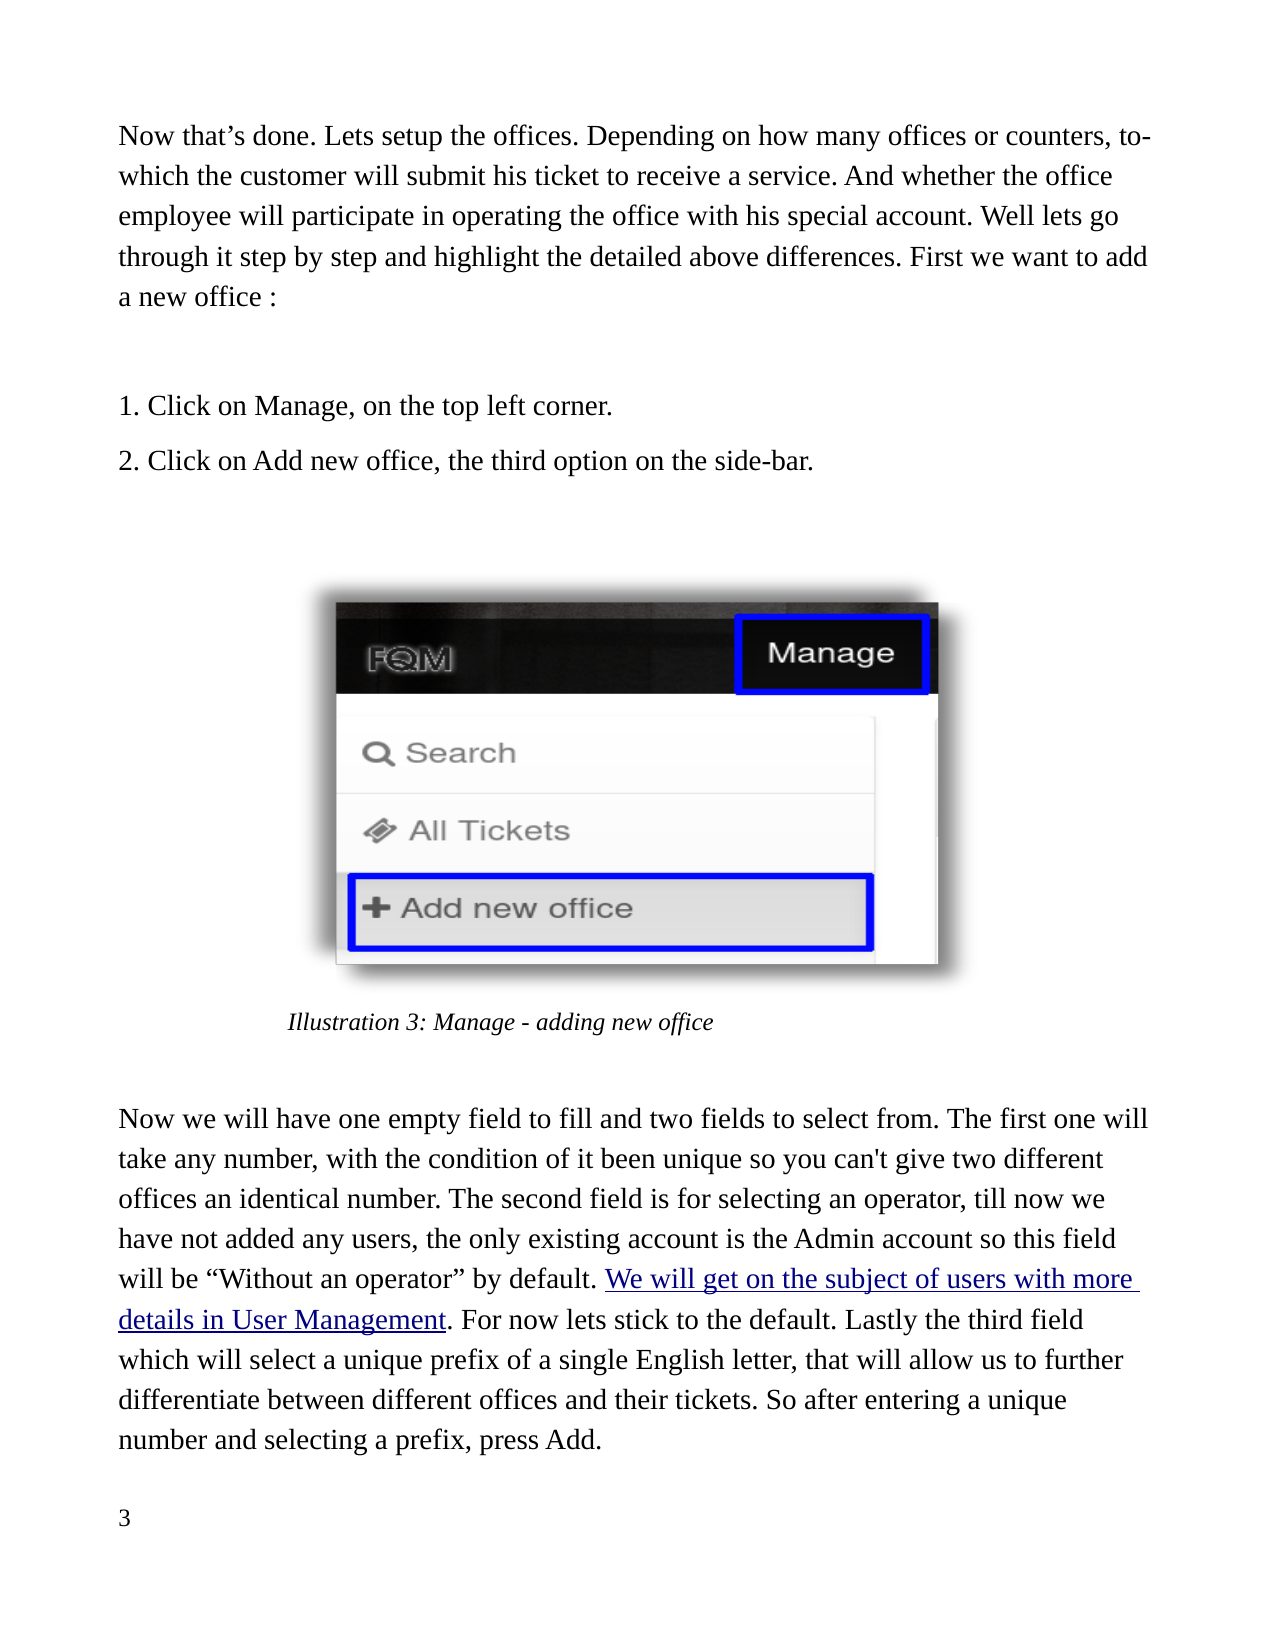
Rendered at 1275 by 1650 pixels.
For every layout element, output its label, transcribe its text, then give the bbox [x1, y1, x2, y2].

text 2. Click on Add new office, the third option on the side-bar. [118, 443, 1157, 477]
text Now that’s done. Lets setup the offices. Depending on how many offices or counters, to-which the customer will submit his ticket to receive a service. And whether the office employee will participate in operating the office with his special account. Well lets go through it step by step and highlight the detailed above differences. First we want to add a new office : [118, 118, 1157, 312]
text Now we will have one empty field to fill and two fields to select from. The first one will take any number, with the condition of it been unique so you can't give two different offices an identical number. The second field is for selecting an operator, till now we have not added any users, the only existing account is the Admin account so this field will be “Without an operator” by default. We will get on the subject of users with more details in User Management. For now lets stick to the default. Lastly the third field which will select a unique prefix of a single English letter, that will allow us to further differentiate between different offices and their tickets. So after entering a unique number and selecting a prefix, press Add. [118, 1101, 1157, 1456]
text 1. Click on Manage, on the top left corner. [118, 388, 1157, 422]
text Illustration 3: Manage - adding new office [287, 1002, 988, 1036]
picture [287, 565, 988, 1002]
